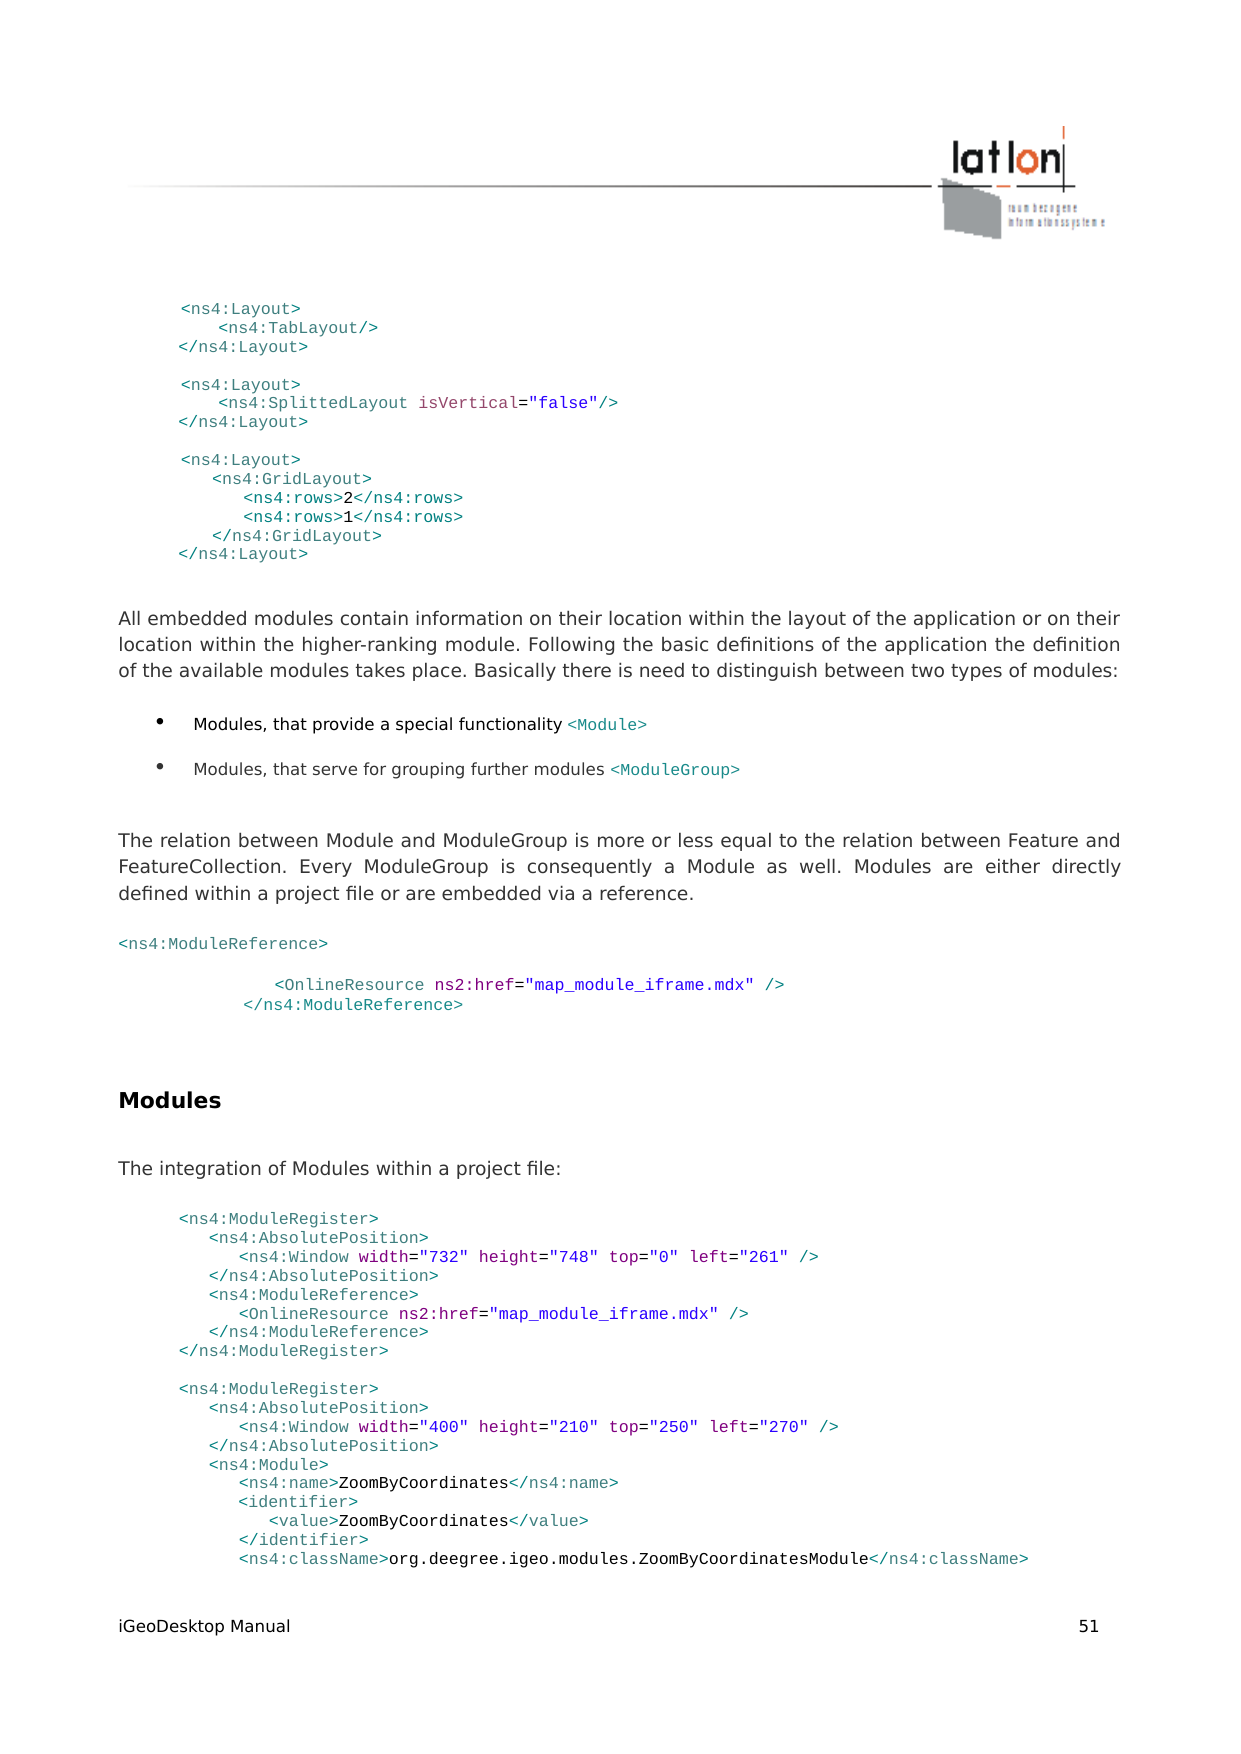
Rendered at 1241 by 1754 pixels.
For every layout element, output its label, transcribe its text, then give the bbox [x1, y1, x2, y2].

text <ns4:Layout> [118, 301, 1122, 320]
text </ns4:AbsolutePosition> [179, 1267, 1122, 1286]
text <identifier> [118, 1494, 1122, 1513]
text <ns4:AbsolutePosition> [179, 1399, 1122, 1418]
text </identifier> [179, 1531, 1122, 1550]
text <ns4:className>org.deegree.igeo.modules.ZoomByCoordinatesModule</ns4:className> [179, 1550, 1122, 1569]
text </ns4:ModuleRegister> [179, 1343, 1122, 1362]
text <ns4:ModuleRegister> [179, 1211, 1122, 1230]
text </ns4:Layout> [118, 414, 1122, 433]
subtitle Modules [118, 1088, 1122, 1113]
text </ns4:ModuleReference> [118, 995, 1122, 1016]
text <ns4:name>ZoomByCoordinates</ns4:name> [179, 1475, 1122, 1494]
text <ns4:TabLayout/> [118, 320, 1122, 338]
text <ns4:Module> [179, 1456, 1122, 1475]
text <ns4:Layout> [118, 452, 1122, 471]
text </ns4:Layout> [118, 546, 1122, 565]
text <ns4:rows>1</ns4:rows> [118, 508, 1122, 527]
text </ns4:AbsolutePosition> [179, 1437, 1122, 1456]
text The relation between Module and ModuleGroup is more or less equal to the relation between Feature and FeatureCollection. Every ModuleGroup is consequently a Module as well. Modules are either directly defined within a project file or are embedded via a reference. [118, 830, 1122, 904]
list Modules, that provide a special functionality <Module> [156, 713, 1122, 736]
text <value>ZoomByCoordinates</value> [179, 1513, 1122, 1531]
list Modules, that serve for grouping further modules <ModuleGroup> [156, 758, 1122, 781]
text <OnlineResource ns2:href="map_module_iframe.mdx" /> [118, 976, 1122, 995]
text <ns4:Window width="732" height="748" top="0" left="261" /> [179, 1249, 1122, 1267]
text <ns4:SplittedLayout isVertical="false"/> [118, 395, 1122, 414]
text <ns4:GridLayout> [118, 471, 1122, 489]
text All embedded modules contain information on their location within the layout of the application or on their location within the higher-ranking module. Following the basic definitions of the application the definition of the available modules takes place. Basically there is need to distinguish between two types of modules: [118, 608, 1122, 682]
text <ns4:Window width="400" height="210" top="250" left="270" /> [179, 1418, 1122, 1437]
text The integration of Modules within a project file: [118, 1158, 1122, 1180]
text <ns4:ModuleRegister> [179, 1381, 1122, 1399]
text <ns4:rows>2</ns4:rows> [118, 489, 1122, 508]
text </ns4:Layout> [118, 338, 1122, 357]
text <OnlineResource ns2:href="map_module_iframe.mdx" /> [179, 1305, 1122, 1324]
text <ns4:ModuleReference> [118, 935, 1122, 954]
text <ns4:ModuleReference> [179, 1286, 1122, 1305]
text <ns4:AbsolutePosition> [179, 1230, 1122, 1249]
text </ns4:GridLayout> [118, 527, 1122, 546]
text </ns4:ModuleReference> [179, 1324, 1122, 1343]
picture [122, 126, 1111, 244]
text <ns4:Layout> [118, 376, 1122, 395]
